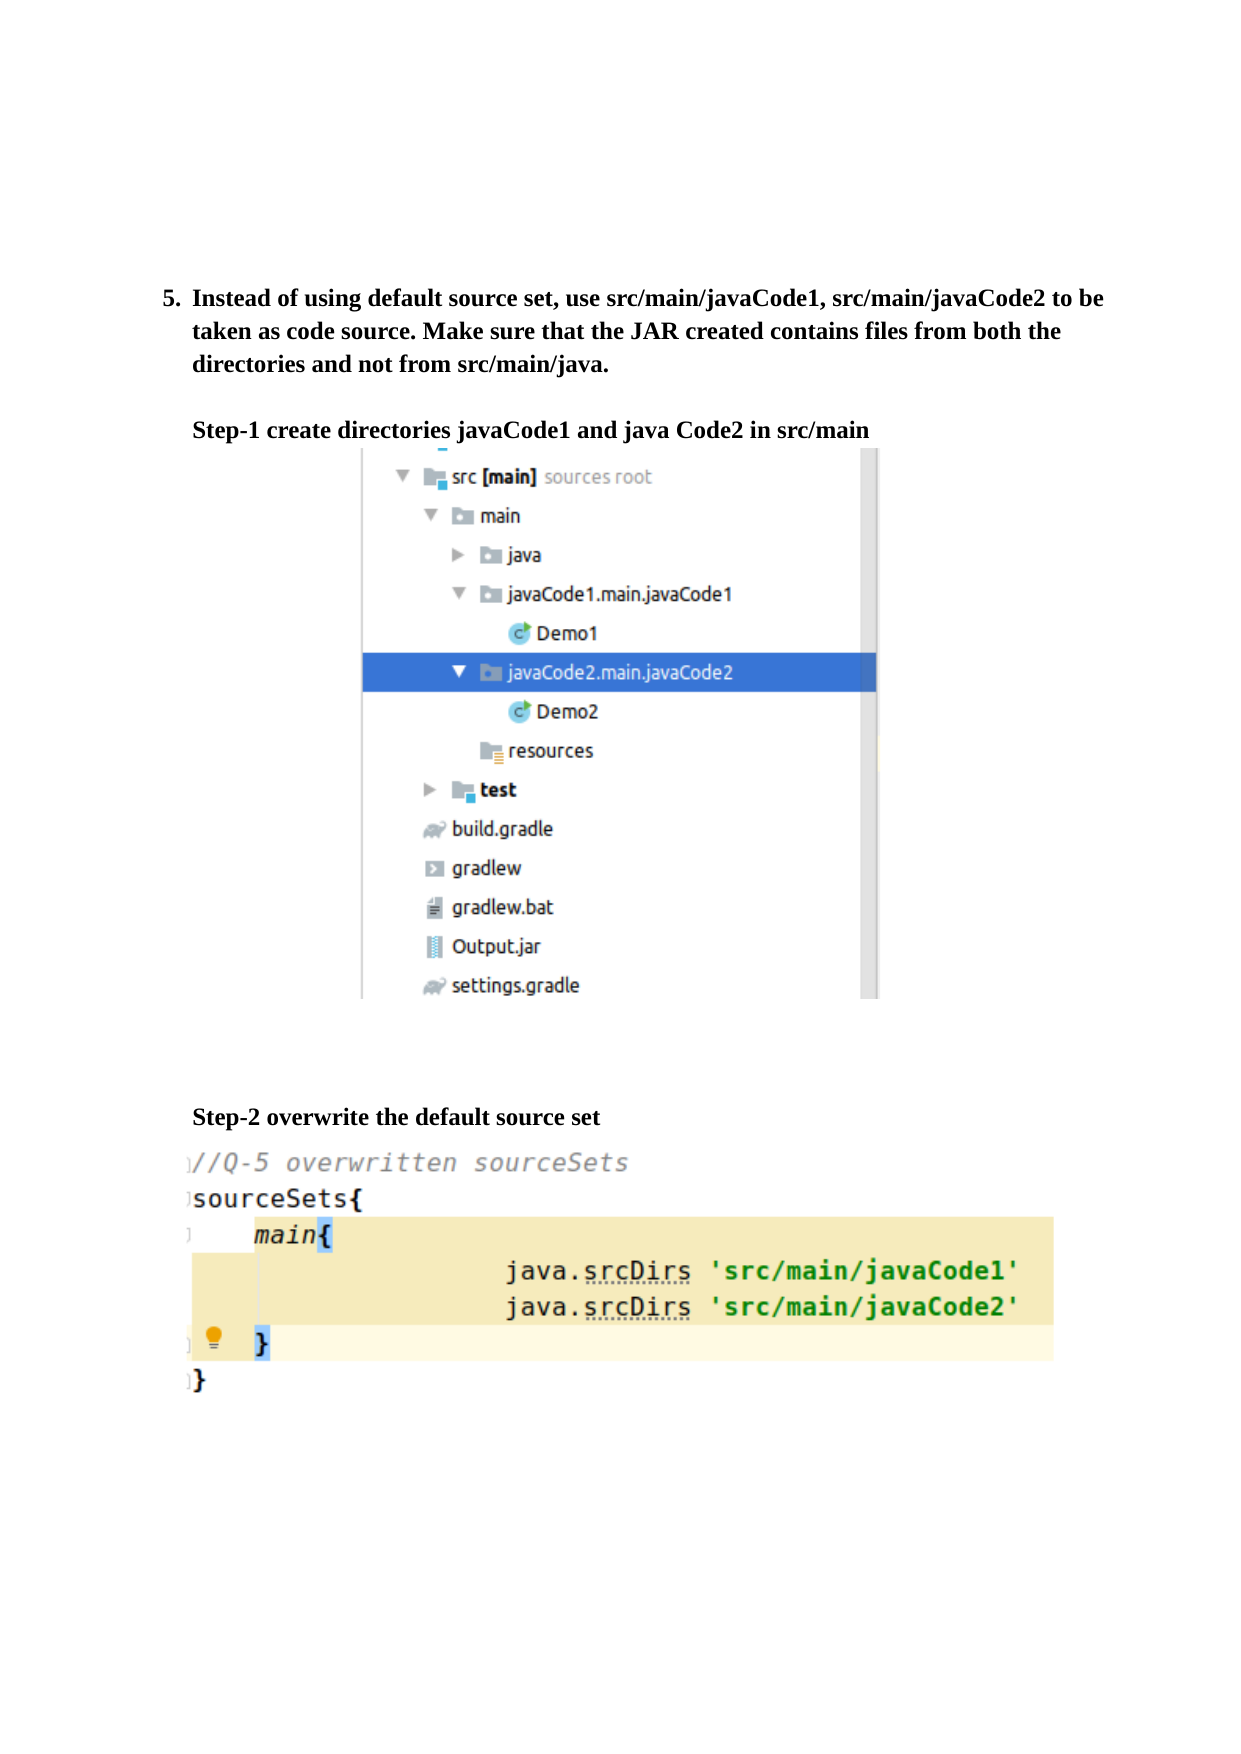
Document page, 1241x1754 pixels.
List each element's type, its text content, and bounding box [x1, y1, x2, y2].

text Step-1 create directories javaCode1 and java Code2 in src/main [118, 415, 1122, 444]
picture [186, 1134, 1054, 1402]
text Step-2 overwrite the default source set [118, 1102, 1122, 1130]
list Instead of using default source set, use src/main/javaCode1, src/main/javaCode2 to be taken as code source. Make sure that the JAR created contains files from both the directories and not from src/main/java. [162, 283, 1122, 378]
picture [360, 448, 881, 999]
